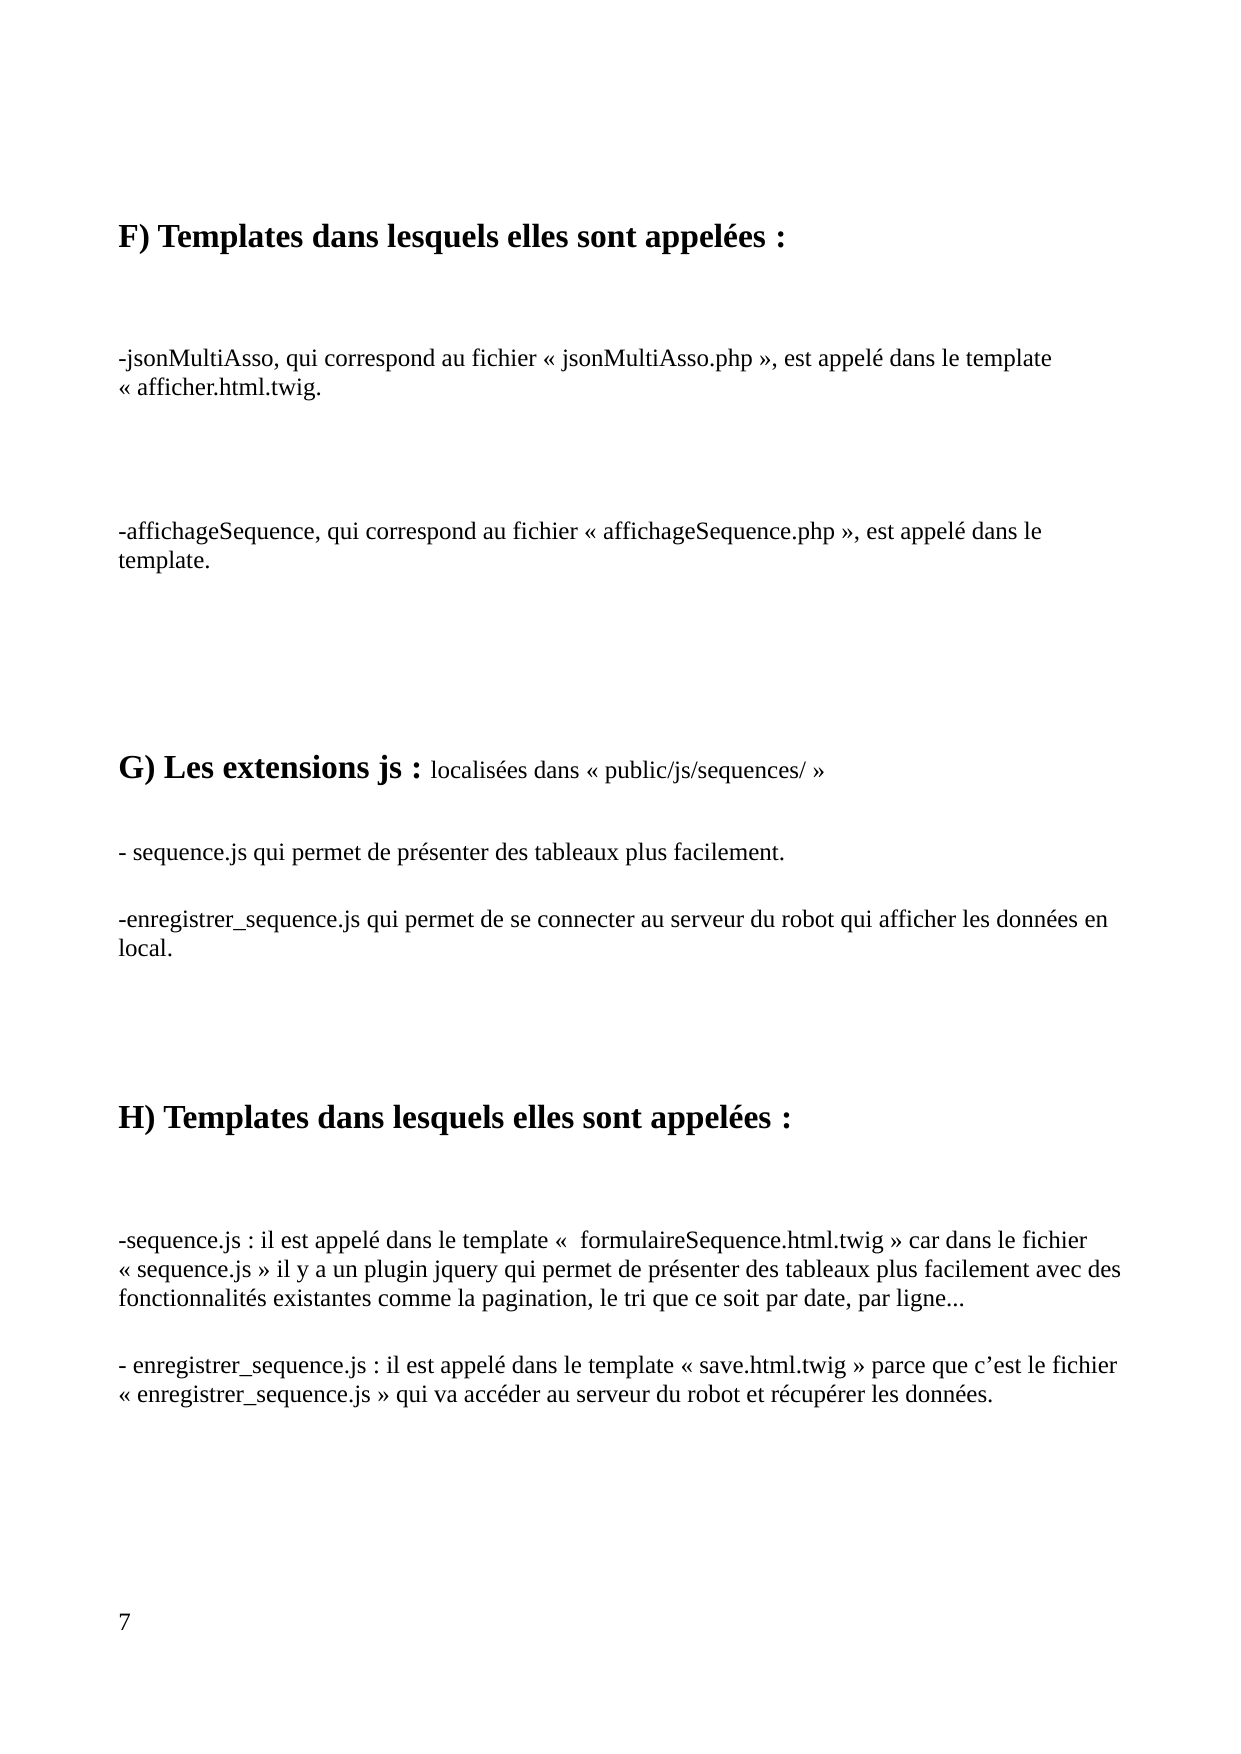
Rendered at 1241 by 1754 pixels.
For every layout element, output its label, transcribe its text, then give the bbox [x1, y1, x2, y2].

subtitle F) Templates dans lesquels elles sont appelées : [118, 216, 1122, 254]
subtitle G) Les extensions js : localisées dans « public/js/sequences/ » [118, 748, 1122, 786]
text -affichageSequence, qui correspond au fichier « affichageSequence.php », est appelé dans le template. [118, 516, 1122, 573]
text - sequence.js qui permet de présenter des tableaux plus facilement. [118, 837, 1122, 866]
subtitle H) Templates dans lesquels elles sont appelées : [118, 1097, 1122, 1136]
text -sequence.js : il est appelé dans le template « formulaireSequence.html.twig » car dans le fichier « sequence.js » il y a un plugin jquery qui permet de présenter des tableaux plus facilement avec des fonctionnalités existantes comme la pagination, le tri que ce soit par date, par ligne... [118, 1225, 1122, 1312]
text -jsonMultiAsso, qui correspond au fichier « jsonMultiAsso.php », est appelé dans le template « afficher.html.twig. [118, 343, 1122, 401]
text -enregistrer_sequence.js qui permet de se connecter au serveur du robot qui afficher les données en local. [118, 904, 1122, 962]
text - enregistrer_sequence.js : il est appelé dans le template « save.html.twig » parce que c’est le fichier « enregistrer_sequence.js » qui va accéder au serveur du robot et récupérer les données. [118, 1350, 1122, 1407]
